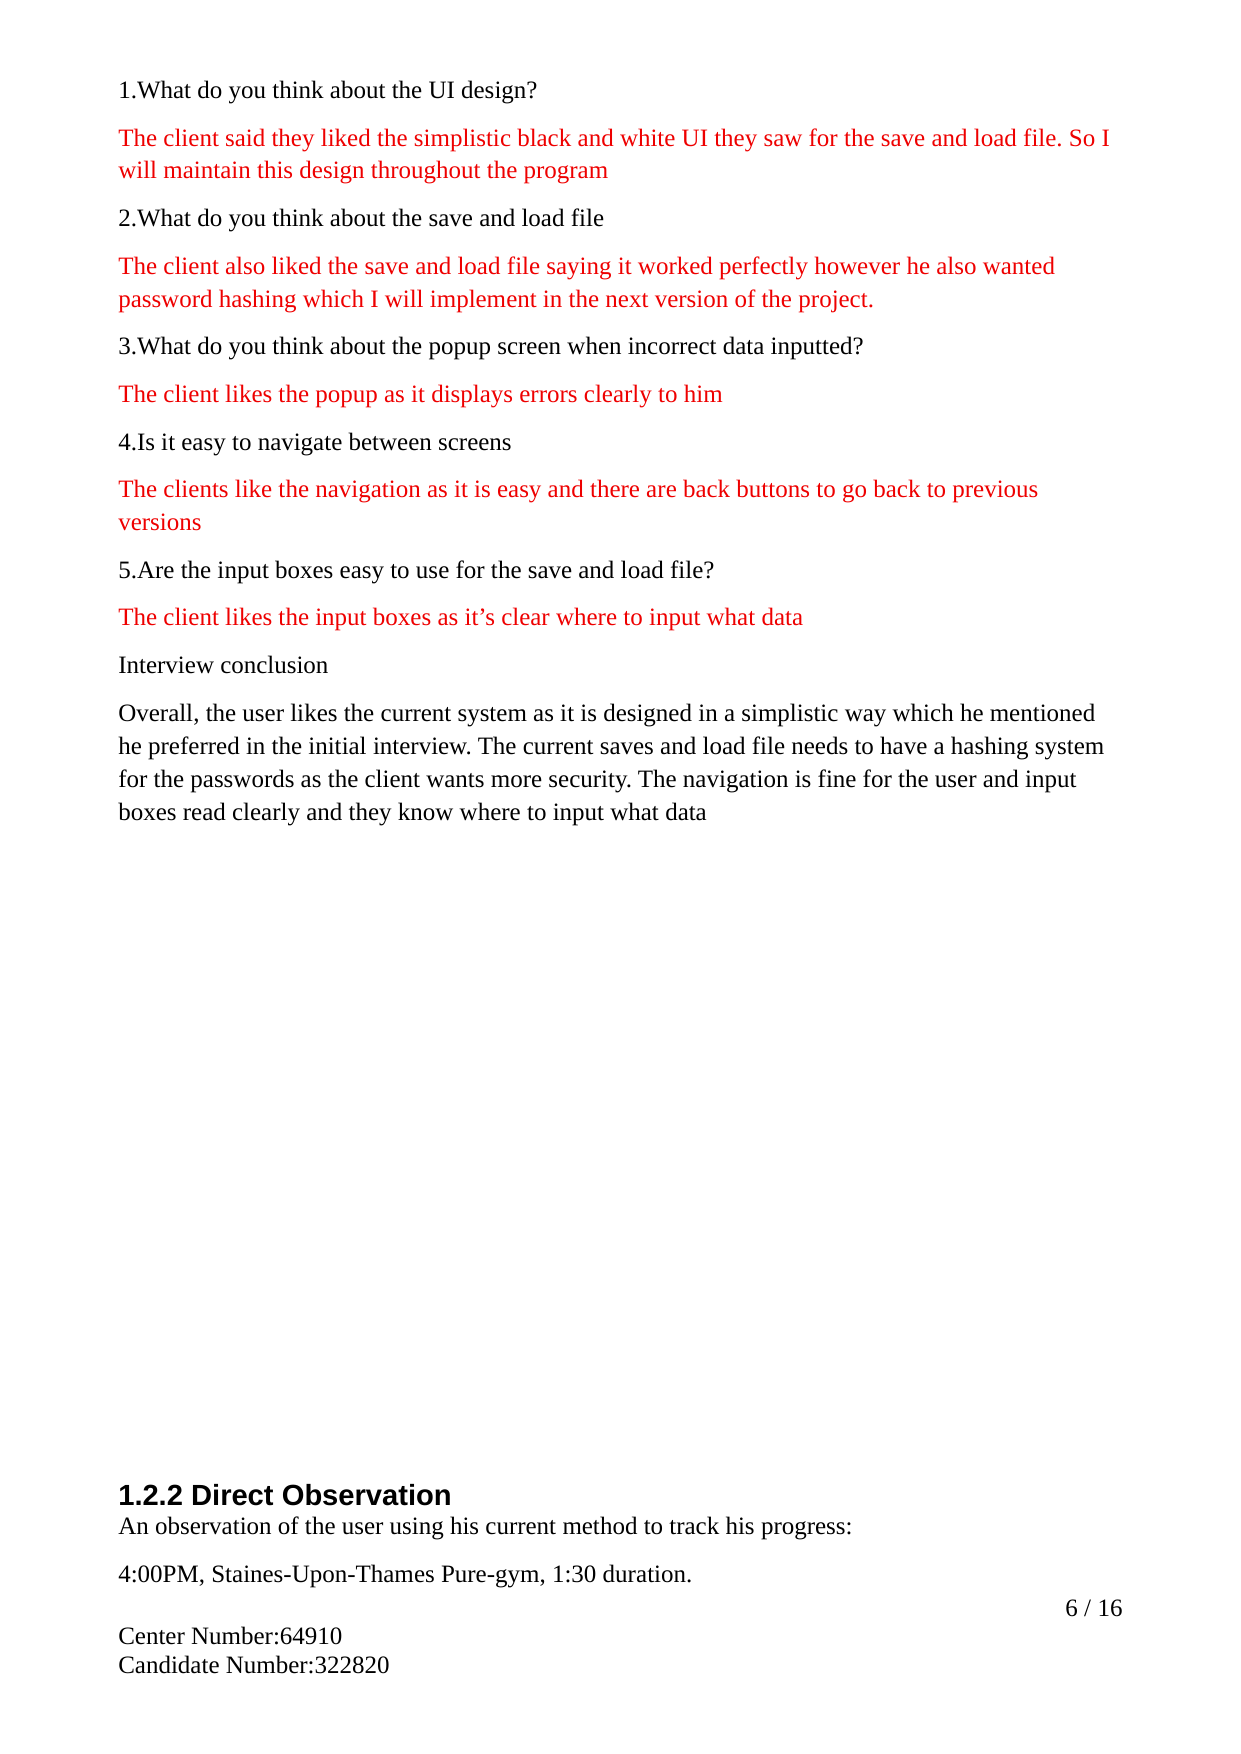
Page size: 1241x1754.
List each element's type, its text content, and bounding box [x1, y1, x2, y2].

text Interview conclusion [118, 650, 1122, 679]
text 4:00PM, Staines-Upon-Thames Pure-gym, 1:30 duration. [118, 1559, 1122, 1588]
text 5.Are the input boxes easy to use for the save and load file? [118, 555, 1122, 584]
text The clients like the navigation as it is easy and there are back buttons to go back to previous versions [118, 474, 1122, 536]
text Overall, the user likes the current system as it is designed in a simplistic way which he mentioned he preferred in the initial interview. The current saves and load file needs to have a hashing system for the passwords as the client wants more security. The navigation is fine for the user and input boxes read clearly and they know where to input what data [118, 698, 1122, 826]
text 1.What do you think about the UI design? [118, 75, 1122, 104]
text 2.What do you think about the save and load file [118, 203, 1122, 232]
text 3.What do you think about the popup screen when incorrect data inputted? [118, 331, 1122, 360]
text The client said they liked the simplistic black and white UI they saw for the save and load file. So I will maintain this design throughout the program [118, 123, 1122, 184]
text An observation of the user using his current method to track his progress: [118, 1511, 1122, 1540]
text The client likes the popup as it displays errors clearly to him [118, 379, 1122, 408]
text 4.Is it easy to navigate between screens [118, 427, 1122, 455]
subtitle 1.2.2 Direct Observation [118, 1478, 1122, 1511]
text The client likes the input boxes as it’s clear where to input what data [118, 602, 1122, 631]
text The client also liked the save and load file saying it worked perfectly however he also wanted password hashing which I will implement in the next version of the project. [118, 251, 1122, 313]
